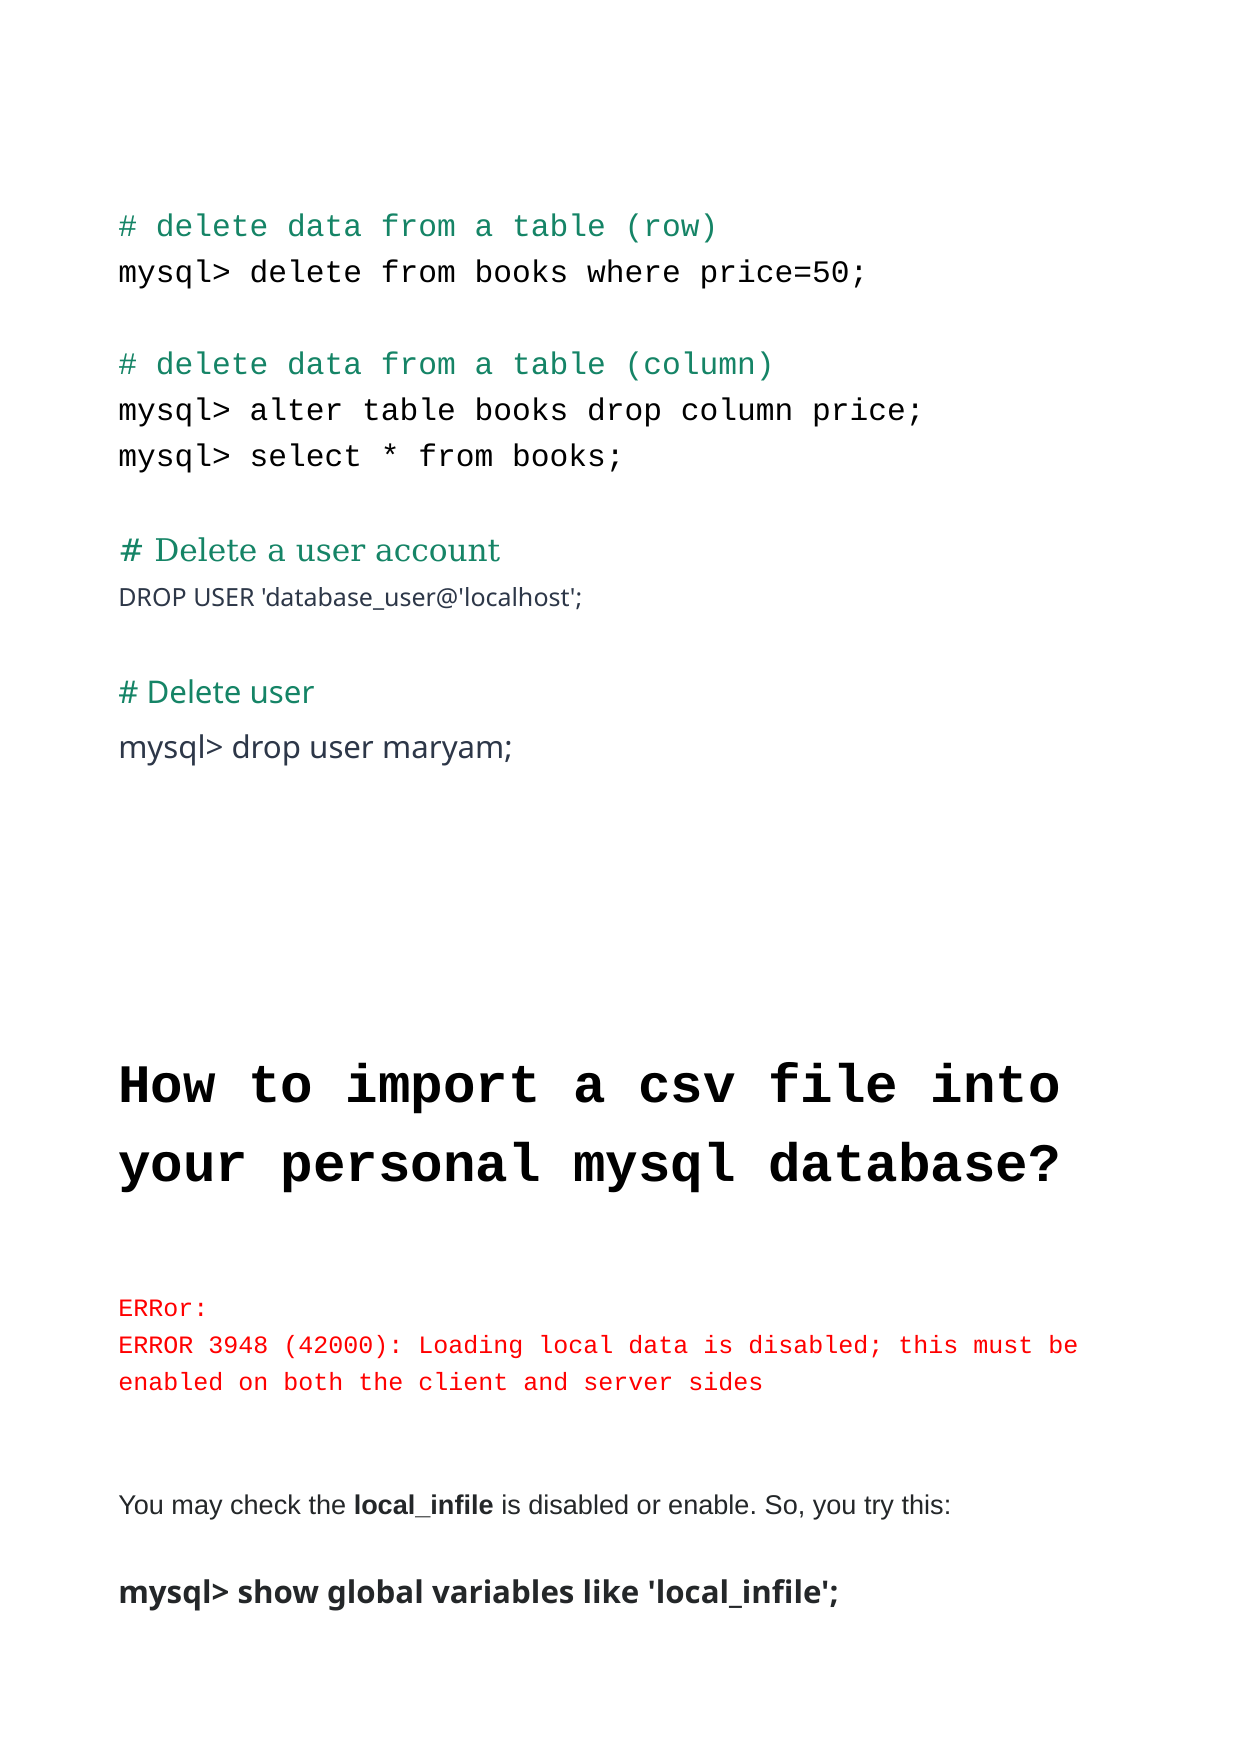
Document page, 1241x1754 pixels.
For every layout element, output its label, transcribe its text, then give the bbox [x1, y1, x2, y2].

text ERROR 3948 (42000): Loading local data is disabled; this must be enabled on both the client and server sides [118, 1333, 1122, 1398]
text mysql> drop user maryam; [118, 725, 1122, 768]
text # delete data from a table (row) [118, 210, 1122, 246]
text # Delete user [118, 670, 1122, 713]
text mysql> show global variables like 'local_infile'; [118, 1570, 1122, 1613]
text How to import a csv file into your personal mysql database? [118, 1057, 1122, 1198]
text DROP USER 'database_user@'localhost'; [118, 580, 1122, 614]
text mysql> alter table books drop column price; [118, 394, 1122, 430]
text # Delete a user account [118, 532, 1122, 569]
text # delete data from a table (column) [118, 348, 1122, 384]
text mysql> delete from books where price=50; [118, 256, 1122, 292]
text mysql> select * from books; [118, 440, 1122, 476]
text You may check the local_infile is disabled or enable. So, you try this: [118, 1489, 1122, 1520]
text ERRor: [118, 1296, 1122, 1324]
